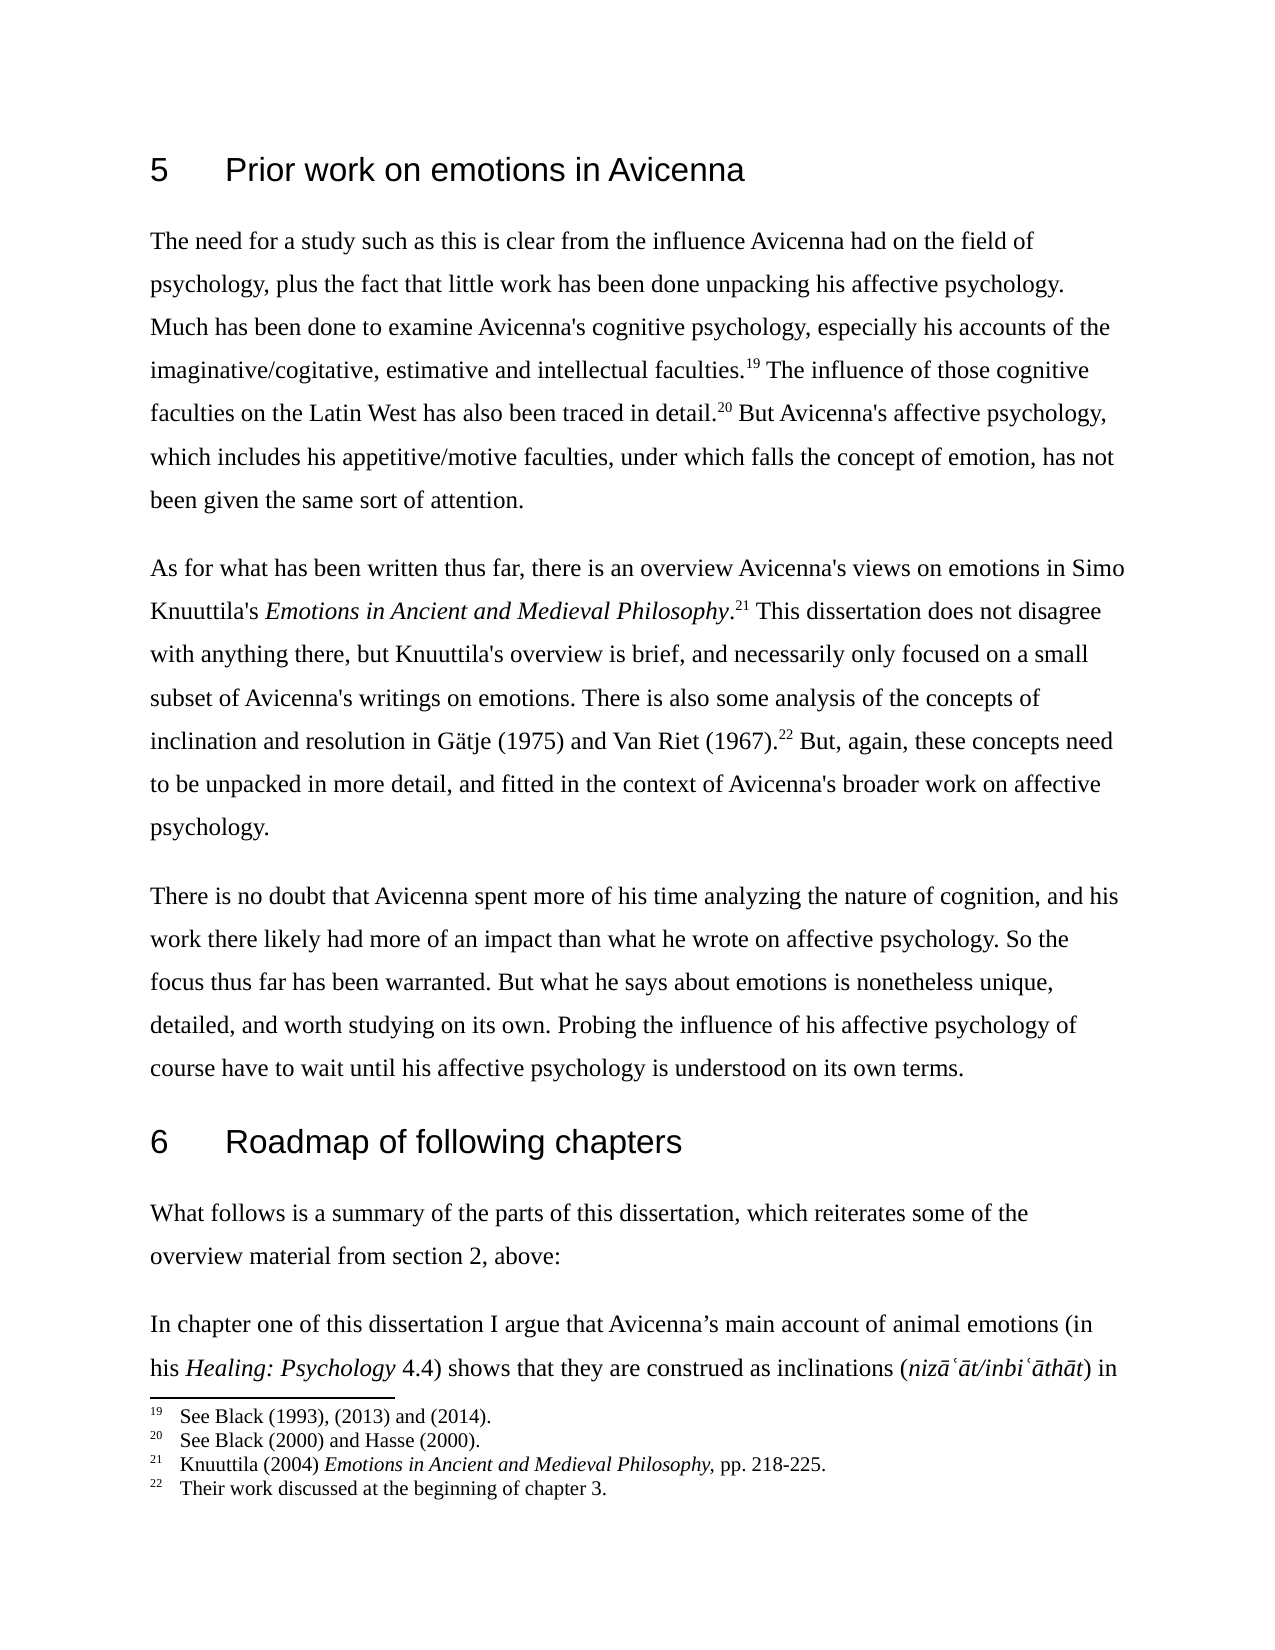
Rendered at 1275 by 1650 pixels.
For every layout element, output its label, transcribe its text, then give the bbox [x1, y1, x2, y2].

subtitle 6 Roadmap of following chapters [150, 1122, 1125, 1160]
text In chapter one of this dissertation I argue that Avicenna’s main account of animal emotions (in his Healing: Psychology 4.4) shows that they are construed as inclinations (nizāʿāt/inbiʿāthāt) in [150, 1309, 1125, 1381]
text As for what has been written thus far, there is an overview Avicenna's views on emotions in Simo Knuuttila's Emotions in Ancient and Medieval Philosophy. This dissertation does not disagree with anything there, but Knuuttila's overview is brief, and necessarily only focused on a small subset of Avicenna's writings on emotions. There is also some analysis of the concepts of inclination and resolution in Gätje (1975) and Van Riet (1967). But, again, these concepts need to be unpacked in more detail, and fitted in the context of Avicenna's broader work on affective psychology. [150, 553, 1125, 841]
text Knuuttila (2004) Emotions in Ancient and Medieval Philosophy, pp. 218-225. [150, 1452, 1125, 1476]
text The need for a study such as this is clear from the influence Avicenna had on the field of psychology, plus the fact that little work has been done unpacking his affective psychology. Much has been done to examine Avicenna's cognitive psychology, especially his accounts of the imaginative/cogitative, estimative and intellectual faculties. The influence of those cognitive faculties on the Latin West has also been traced in detail. But Avicenna's affective psychology, which includes his appetitive/motive faculties, under which falls the concept of emotion, has not been given the same sort of attention. [150, 226, 1125, 513]
text See Black (2000) and Hasse (2000). [150, 1428, 1125, 1452]
subtitle 5 Prior work on emotions in Avicenna [150, 150, 1125, 188]
text See Black (1993), (2013) and (2014). [150, 1404, 1125, 1428]
text What follows is a summary of the parts of this dissertation, which reiterates some of the overview material from section 2, above: [150, 1198, 1125, 1270]
text Their work discussed at the beginning of chapter 3. [150, 1476, 1125, 1500]
text There is no doubt that Avicenna spent more of his time analyzing the nature of cognition, and his work there likely had more of an impact than what he wrote on affective psychology. So the focus thus far has been warranted. But what he says about emotions is nonetheless unique, detailed, and worth studying on its own. Probing the influence of his affective psychology of course have to wait until his affective psychology is understood on its own terms. [150, 881, 1125, 1082]
